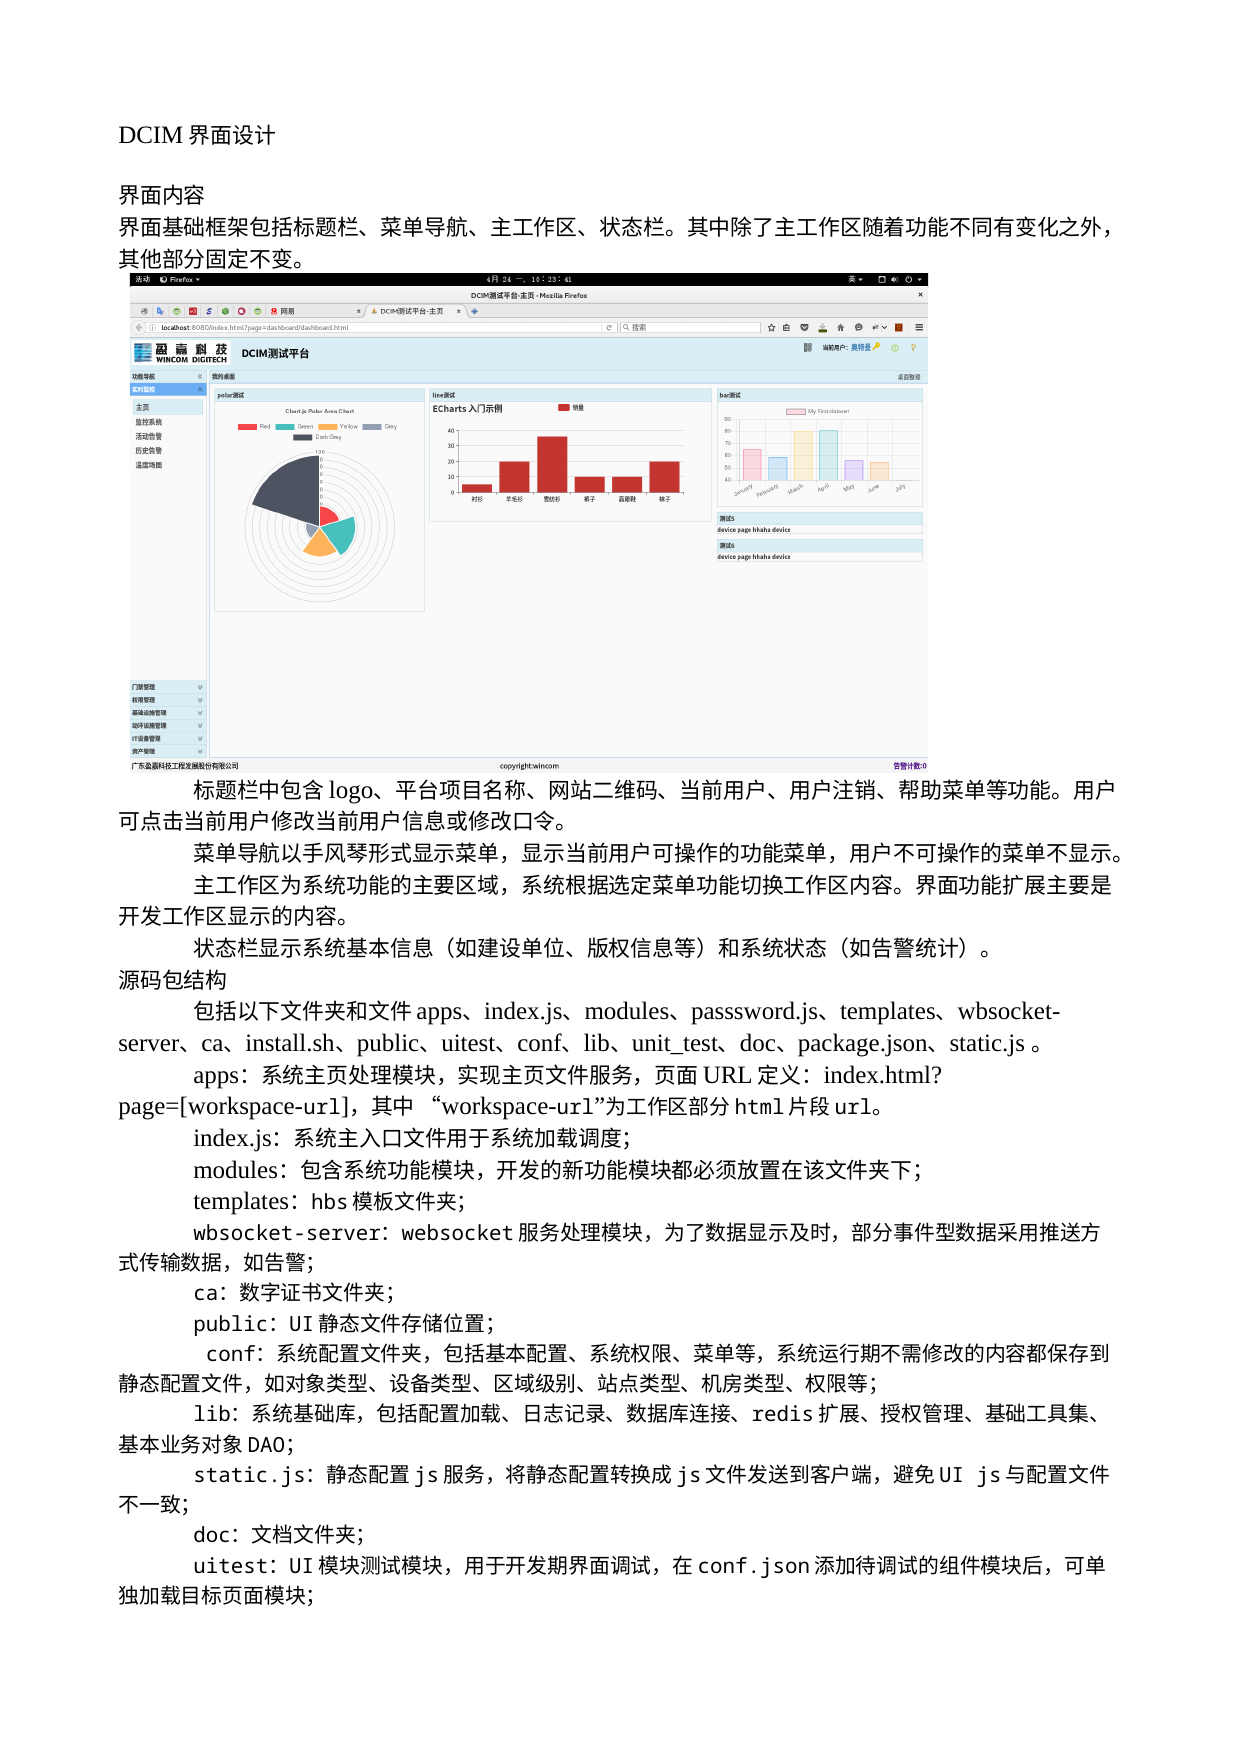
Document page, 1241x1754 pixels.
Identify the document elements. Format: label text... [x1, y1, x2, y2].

text 标题栏中包含logo、平台项目名称、网站二维码、当前用户、用户注销、帮助菜单等功能。用户可点击当前用户修改当前用户信息或修改口令。 [118, 273, 1122, 836]
text apps：系统主页处理模块，实现主页文件服务，页面URL定义：index.html?page=[workspace-url]，其中 “workspace-url”为工作区部分html片段url。 [118, 1058, 1122, 1121]
text templates：hbs模板文件夹； [118, 1184, 1122, 1216]
text ca：数字证书文件夹； [118, 1276, 1122, 1307]
text modules：包含系统功能模块，开发的新功能模块都必须放置在该文件夹下； [118, 1153, 1122, 1184]
text doc：文档文件夹； [118, 1519, 1122, 1549]
text DCIM界面设计 [118, 118, 1122, 150]
text wbsocket-server：websocket服务处理模块，为了数据显示及时，部分事件型数据采用推送方式传输数据，如告警； [118, 1216, 1122, 1276]
text 界面内容 [118, 178, 1122, 210]
text 状态栏显示系统基本信息（如建设单位、版权信息等）和系统状态（如告警统计）。 [118, 931, 1122, 963]
text public：UI静态文件存储位置； [118, 1307, 1122, 1337]
text 菜单导航以手风琴形式显示菜单，显示当前用户可操作的功能菜单，用户不可操作的菜单不显示。 [118, 836, 1122, 868]
text uitest：UI模块测试模块，用于开发期界面调试，在conf.json添加待调试的组件模块后，可单独加载目标页面模块； [118, 1549, 1122, 1609]
text static.js：静态配置js服务，将静态配置转换成js文件发送到客户端，避免UI js与配置文件不一致； [118, 1458, 1122, 1519]
text 源码包结构 [118, 963, 1122, 994]
text index.js：系统主入口文件用于系统加载调度； [118, 1121, 1122, 1153]
text 界面基础框架包括标题栏、菜单导航、主工作区、状态栏。其中除了主工作区随着功能不同有变化之外，其他部分固定不变。 [118, 210, 1122, 273]
text 主工作区为系统功能的主要区域，系统根据选定菜单功能切换工作区内容。界面功能扩展主要是开发工作区显示的内容。 [118, 868, 1122, 931]
text conf：系统配置文件夹，包括基本配置、系统权限、菜单等，系统运行期不需修改的内容都保存到静态配置文件，如对象类型、设备类型、区域级别、站点类型、机房类型、权限等； [118, 1337, 1122, 1398]
picture [129, 273, 929, 773]
text lib：系统基础库，包括配置加载、日志记录、数据库连接、redis扩展、授权管理、基础工具集、基本业务对象DAO； [118, 1398, 1122, 1458]
text 包括以下文件夹和文件apps、index.js、modules、passsword.js、templates、wbsocket-server、ca、install.sh、public、uitest、conf、lib、unit_test、doc、package.json、static.js 。 [118, 994, 1122, 1058]
